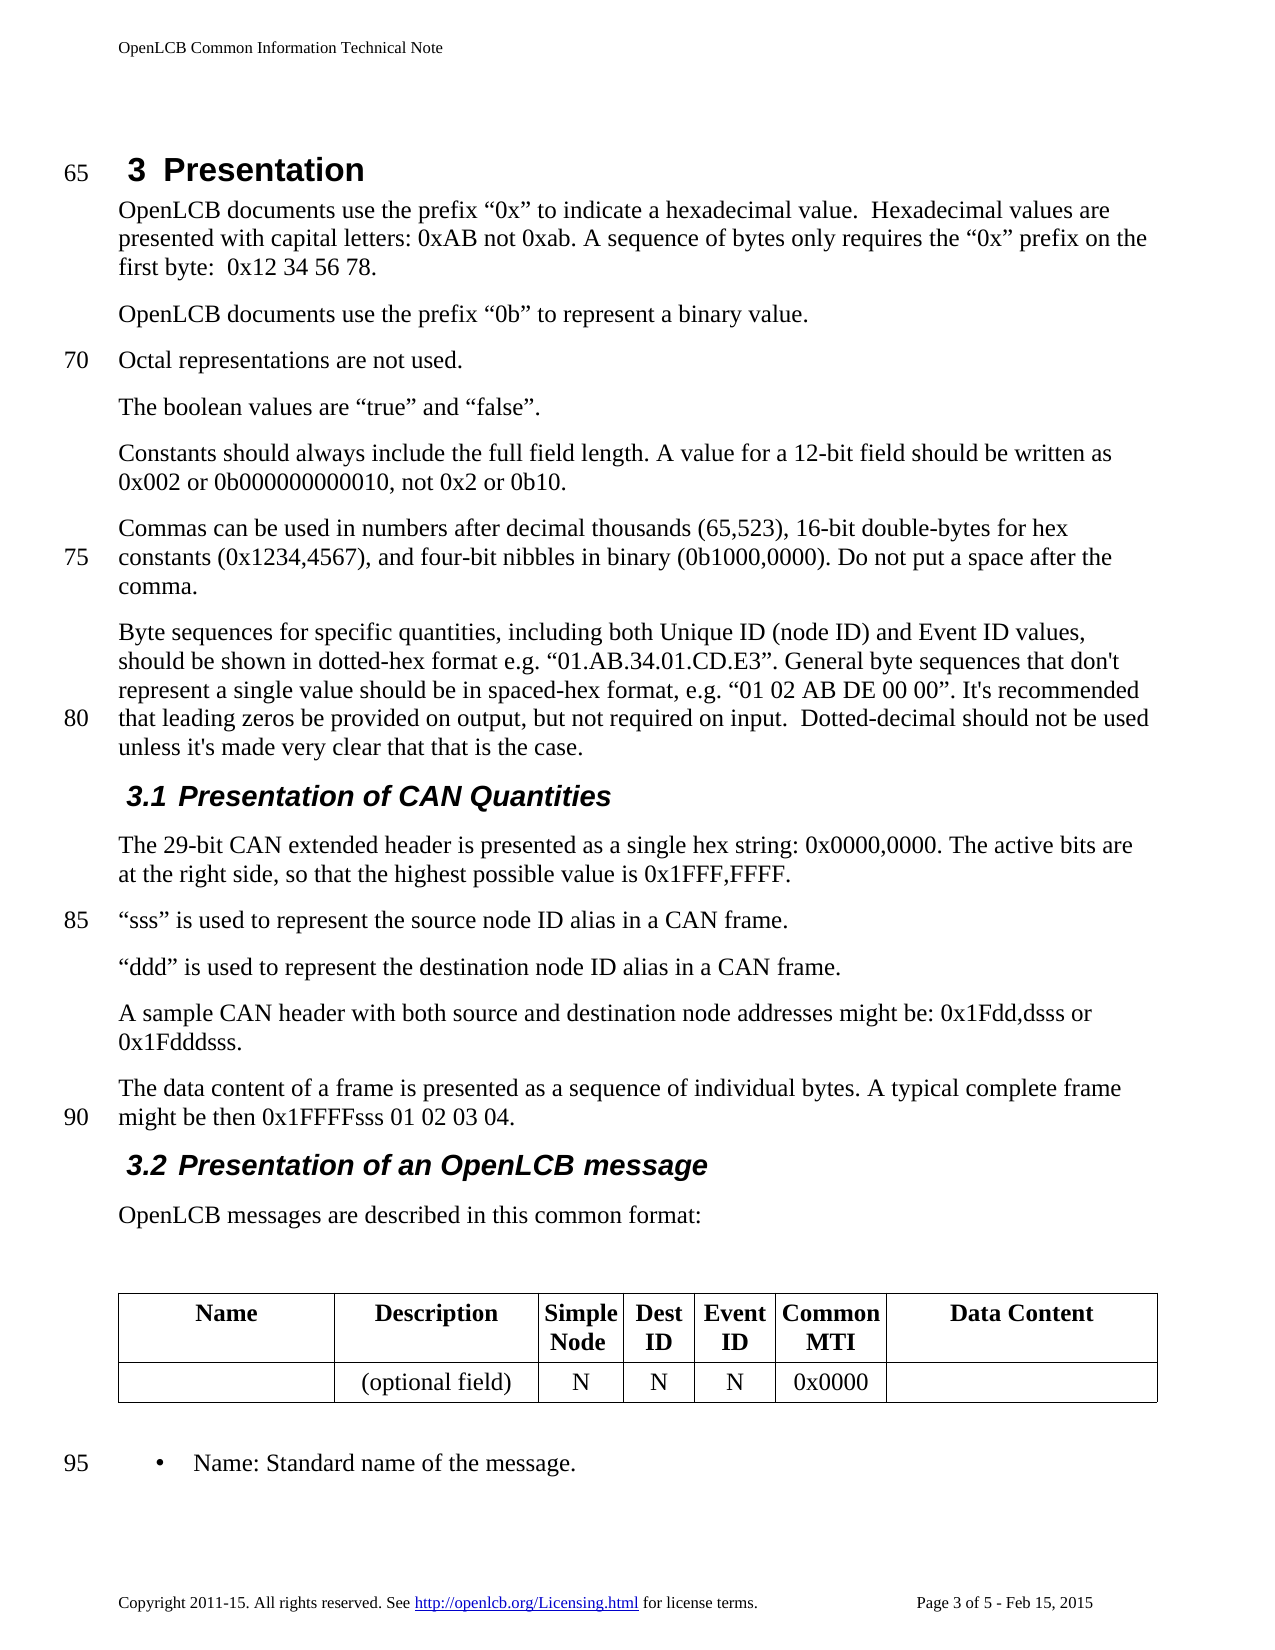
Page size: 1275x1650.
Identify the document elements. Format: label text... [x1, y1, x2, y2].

table_cell [887, 1363, 1157, 1402]
text Octal representations are not used. [118, 345, 1157, 374]
text The 29-bit CAN extended header is presented as a single hex string: 0x0000,0000. The active bits are at the right side, so that the highest possible value is 0x1FFF,FFFF. [118, 830, 1157, 887]
text Byte sequences for specific quantities, including both Unique ID (node ID) and Event ID values, should be shown in dotted-hex format e.g. “01.AB.34.01.CD.E3”. General byte sequences that don't represent a single value should be in spaced-hex format, e.g. “01 02 AB DE 00 00”. It's recommended that leading zeros be provided on output, but not required on input. Dotted-decimal should not be used unless it's made very clear that that is the case. [118, 617, 1157, 761]
table_cell N [695, 1363, 775, 1402]
subtitle Presentation of CAN Quantities [118, 779, 1157, 812]
subtitle Presentation of an OpenLCB message [118, 1148, 1157, 1182]
table_cell N [624, 1363, 694, 1402]
text The boolean values are “true” and “false”. [118, 392, 1157, 420]
text Constants should always include the full field length. A value for a 12-bit field should be written as 0x002 or 0b000000000010, not 0x2 or 0b10. [118, 438, 1157, 496]
table_cell [119, 1363, 334, 1402]
table_header Simple Node [539, 1294, 623, 1362]
table_header Dest ID [624, 1294, 694, 1362]
text “sss” is used to represent the source node ID alias in a CAN frame. [118, 905, 1157, 934]
text A sample CAN header with both source and destination node addresses might be: 0x1Fdd,dsss or 0x1Fdddsss. [118, 998, 1157, 1056]
text Commas can be used in numbers after decimal thousands (65,523), 16-bit double-bytes for hex constants (0x1234,4567), and four-bit nibbles in binary (0b1000,0000). Do not put a space after the comma. [118, 513, 1157, 599]
text OpenLCB messages are described in this common format: [118, 1200, 1157, 1228]
text The data content of a frame is presented as a sequence of individual bytes. A typical complete frame might be then 0x1FFFFsss 01 02 03 04. [118, 1073, 1157, 1131]
table_cell N [539, 1363, 623, 1402]
table_header Data Content [887, 1294, 1157, 1362]
list Name: Standard name of the message. [156, 1448, 1157, 1477]
text OpenLCB documents use the prefix “0b” to represent a binary value. [118, 299, 1157, 327]
table_header Name [119, 1294, 334, 1362]
table_header Event ID [695, 1294, 775, 1362]
subtitle Presentation [118, 150, 1157, 188]
text “ddd” is used to represent the destination node ID alias in a CAN frame. [118, 952, 1157, 980]
table_header Description [335, 1294, 538, 1362]
table_header Common MTI [776, 1294, 886, 1362]
table_cell 0x0000 [776, 1363, 886, 1402]
table_cell (optional field) [335, 1363, 538, 1402]
text OpenLCB documents use the prefix “0x” to indicate a hexadecimal value. Hexadecimal values are presented with capital letters: 0xAB not 0xab. A sequence of bytes only requires the “0x” prefix on the first byte: 0x12 34 56 78. [118, 195, 1157, 281]
